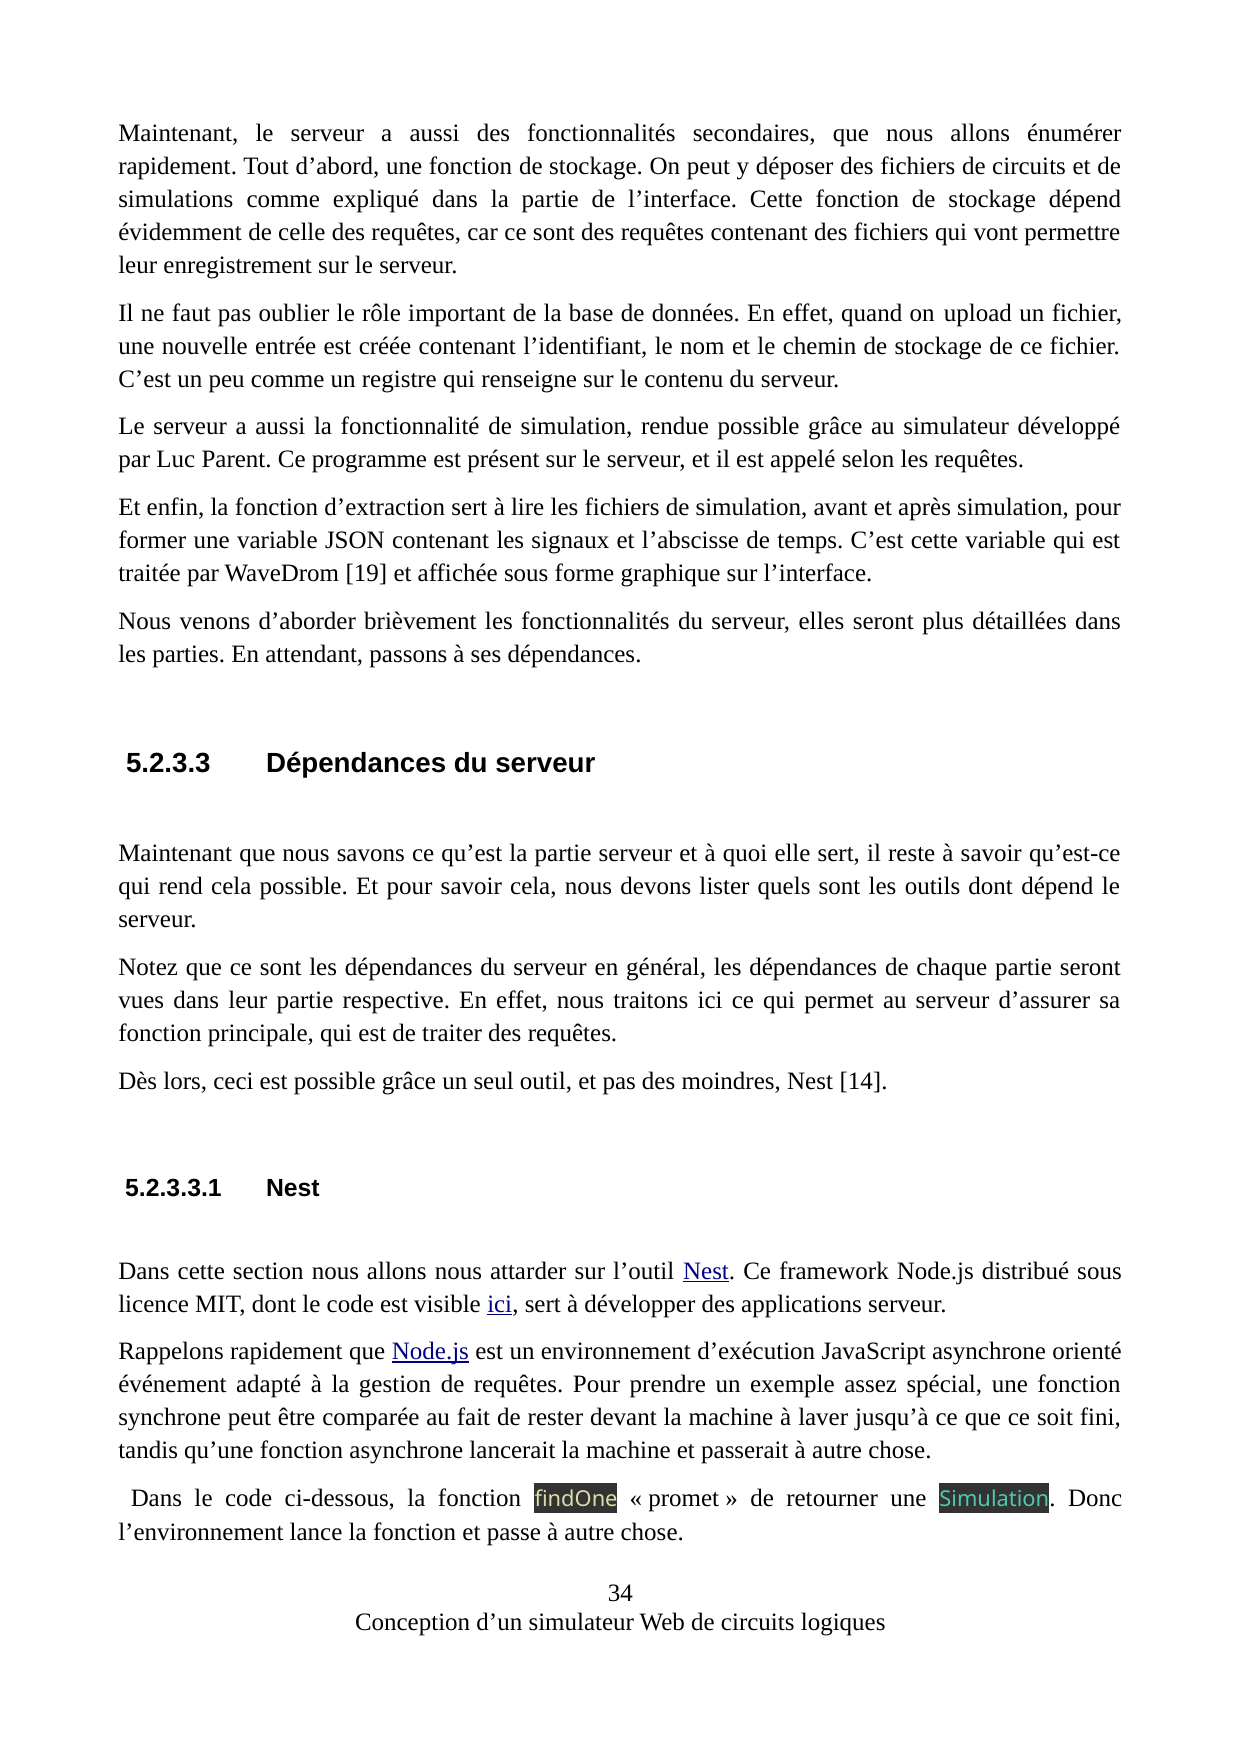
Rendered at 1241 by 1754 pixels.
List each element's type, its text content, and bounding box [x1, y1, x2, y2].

text Dans le code ci-dessous, la fonction findOne « promet » de retourner une Simulation. Donc l’environnement lance la fonction et passe à autre chose. [118, 1483, 1122, 1546]
text Il ne faut pas oublier le rôle important de la base de données. En effet, quand on upload un fichier, une nouvelle entrée est créée contenant l’identifiant, le nom et le chemin de stockage de ce fichier. C’est un peu comme un registre qui renseigne sur le contenu du serveur. [118, 298, 1122, 393]
subtitle Dépendances du serveur [118, 746, 1122, 778]
subtitle Nest [118, 1173, 1122, 1202]
text Dans cette section nous allons nous attarder sur l’outil Nest. Ce framework Node.js distribué sous licence MIT, dont le code est visible ici, sert à développer des applications serveur. [118, 1256, 1122, 1318]
text Le serveur a aussi la fonctionnalité de simulation, rendue possible grâce au simulateur développé par Luc Parent. Ce programme est présent sur le serveur, et il est appelé selon les requêtes. [118, 411, 1122, 473]
text Maintenant que nous savons ce qu’est la partie serveur et à quoi elle sert, il reste à savoir qu’est-ce qui rend cela possible. Et pour savoir cela, nous devons lister quels sont les outils dont dépend le serveur. [118, 838, 1122, 933]
text Rappelons rapidement que Node.js est un environnement d’exécution JavaScript asynchrone orienté événement adapté à la gestion de requêtes. Pour prendre un exemple assez spécial, une fonction synchrone peut être comparée au fait de rester devant la machine à laver jusqu’à ce que ce soit fini, tandis qu’une fonction asynchrone lancerait la machine et passerait à autre chose. [118, 1336, 1122, 1464]
text Dès lors, ceci est possible grâce un seul outil, et pas des moindres, Nest [14]. [118, 1066, 1122, 1094]
text Maintenant, le serveur a aussi des fonctionnalités secondaires, que nous allons énumérer rapidement. Tout d’abord, une fonction de stockage. On peut y déposer des fichiers de circuits et de simulations comme expliqué dans la partie de l’interface. Cette fonction de stockage dépend évidemment de celle des requêtes, car ce sont des requêtes contenant des fichiers qui vont permettre leur enregistrement sur le serveur. [118, 118, 1122, 279]
text Et enfin, la fonction d’extraction sert à lire les fichiers de simulation, avant et après simulation, pour former une variable JSON contenant les signaux et l’abscisse de temps. C’est cette variable qui est traitée par WaveDrom [19] et affichée sous forme graphique sur l’interface. [118, 492, 1122, 587]
text Nous venons d’aborder brièvement les fonctionnalités du serveur, elles seront plus détaillées dans les parties. En attendant, passons à ses dépendances. [118, 606, 1122, 667]
text Notez que ce sont les dépendances du serveur en général, les dépendances de chaque partie seront vues dans leur partie respective. En effet, nous traitons ici ce qui permet au serveur d’assurer sa fonction principale, qui est de traiter des requêtes. [118, 952, 1122, 1047]
